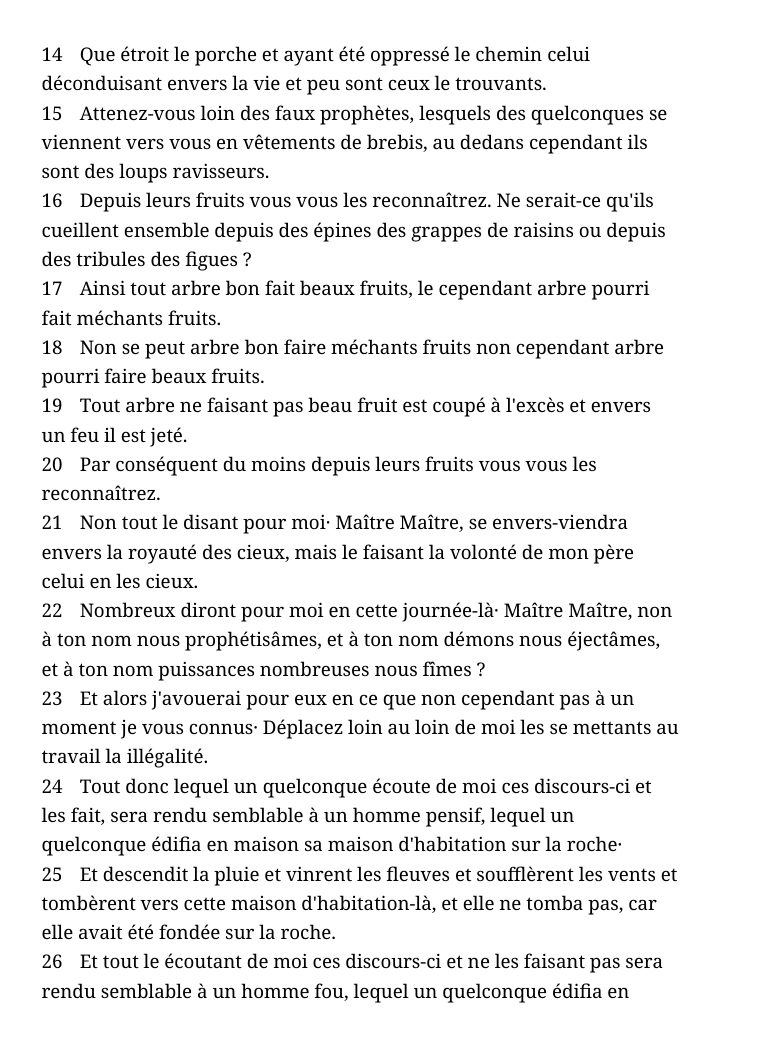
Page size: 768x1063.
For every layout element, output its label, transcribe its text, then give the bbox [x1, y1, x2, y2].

text 14 Que étroit le porche et ayant été oppressé le chemin celui déconduisant envers la vie et peu sont ceux le trouvants. 15 Attenez-vous loin des faux prophètes, lesquels des quelconques se viennent vers vous en vêtements de brebis, au dedans cependant ils sont des loups ravisseurs. 16 Depuis leurs fruits vous vous les reconnaîtrez. Ne serait-ce qu'ils cueillent ensemble depuis des épines des grappes de raisins ou depuis des tribules des figues ? 17 Ainsi tout arbre bon fait beaux fruits, le cependant arbre pourri fait méchants fruits. 18 Non se peut arbre bon faire méchants fruits non cependant arbre pourri faire beaux fruits. 19 Tout arbre ne faisant pas beau fruit est coupé à l'excès et envers un feu il est jeté. 20 Par conséquent du moins depuis leurs fruits vous vous les reconnaîtrez. 21 Non tout le disant pour moi· Maître Maître, se envers-viendra envers la royauté des cieux, mais le faisant la volonté de mon père celui en les cieux. 22 Nombreux diront pour moi en cette journée-là· Maître Maître, non à ton nom nous prophétisâmes, et à ton nom démons nous éjectâmes, et à ton nom puissances nombreuses nous fîmes ? 23 Et alors j'avouerai pour eux en ce que non cependant pas à un moment je vous connus· Déplacez loin au loin de moi les se mettants au travail la illégalité. 24 Tout donc lequel un quelconque écoute de moi ces discours-ci et les fait, sera rendu semblable à un homme pensif, lequel un quelconque édifia en maison sa maison d'habitation sur la roche· 25 Et descendit la pluie et vinrent les fleuves et soufflèrent les vents et tombèrent vers cette maison d'habitation-là, et elle ne tomba pas, car elle avait été fondée sur la roche. 26 Et tout le écoutant de moi ces discours-ci et ne les faisant pas sera rendu semblable à un homme fou, lequel un quelconque édifia en [41, 41, 679, 1003]
